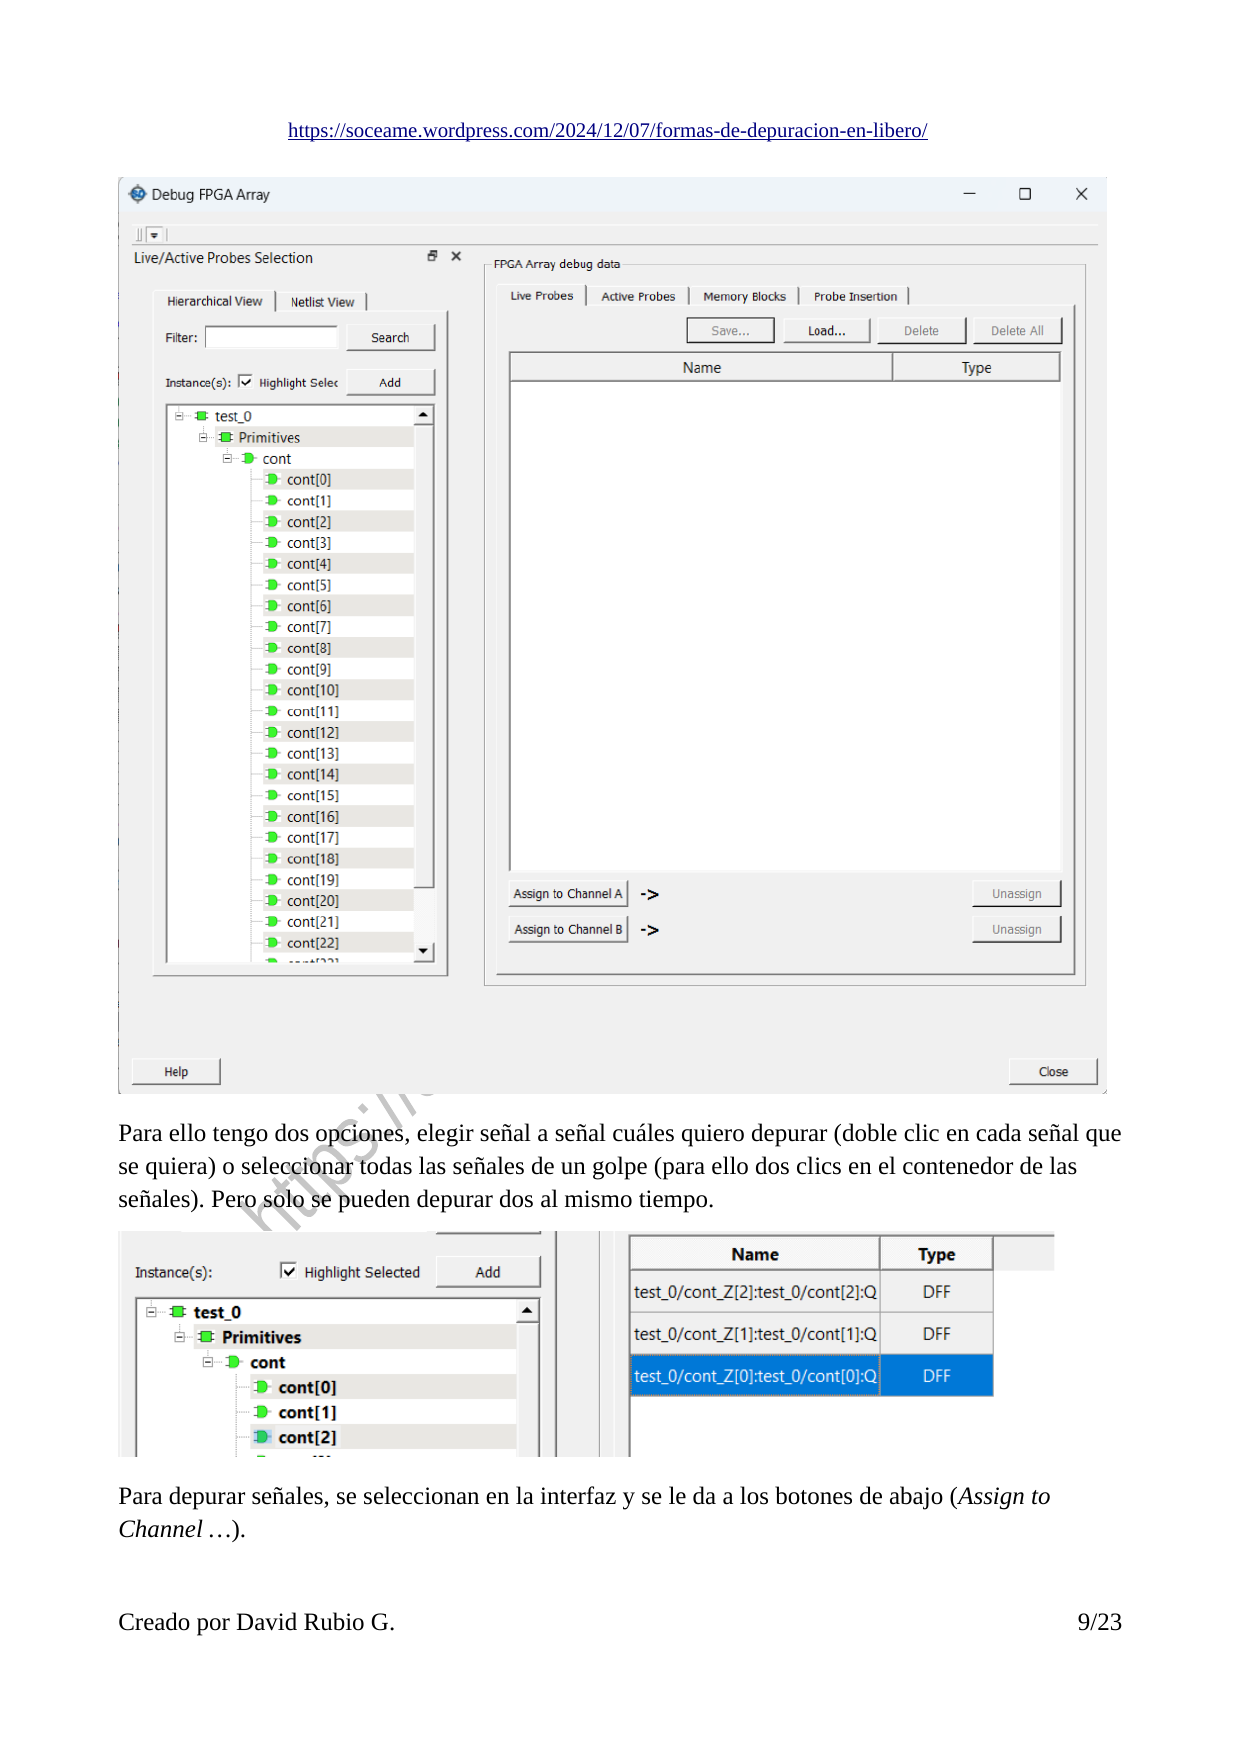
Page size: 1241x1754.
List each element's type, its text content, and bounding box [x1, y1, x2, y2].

text Para depurar señales, se seleccionan en la interfaz y se le da a los botones de abajo (Assign to Channel …). [118, 1481, 1122, 1542]
picture [118, 177, 1107, 1094]
text Para ello tengo dos opciones, elegir señal a señal cuáles quiero depurar (doble clic en cada señal que se quiera) o seleccionar todas las señales de un golpe (para ello dos clics en el contenedor de las señales). Pero solo se pueden depurar dos al mismo tiempo. [118, 1118, 350, 1212]
text Para ello tengo dos opciones, elegir señal a señal cuáles quiero depurar (doble clic en cada señal que se quiera) o seleccionar todas las señales de un golpe (para ello dos clics en el contenedor de las señales). Pero solo se pueden depurar dos al mismo tiempo. [331, 1118, 1122, 1212]
picture [118, 1231, 1055, 1457]
